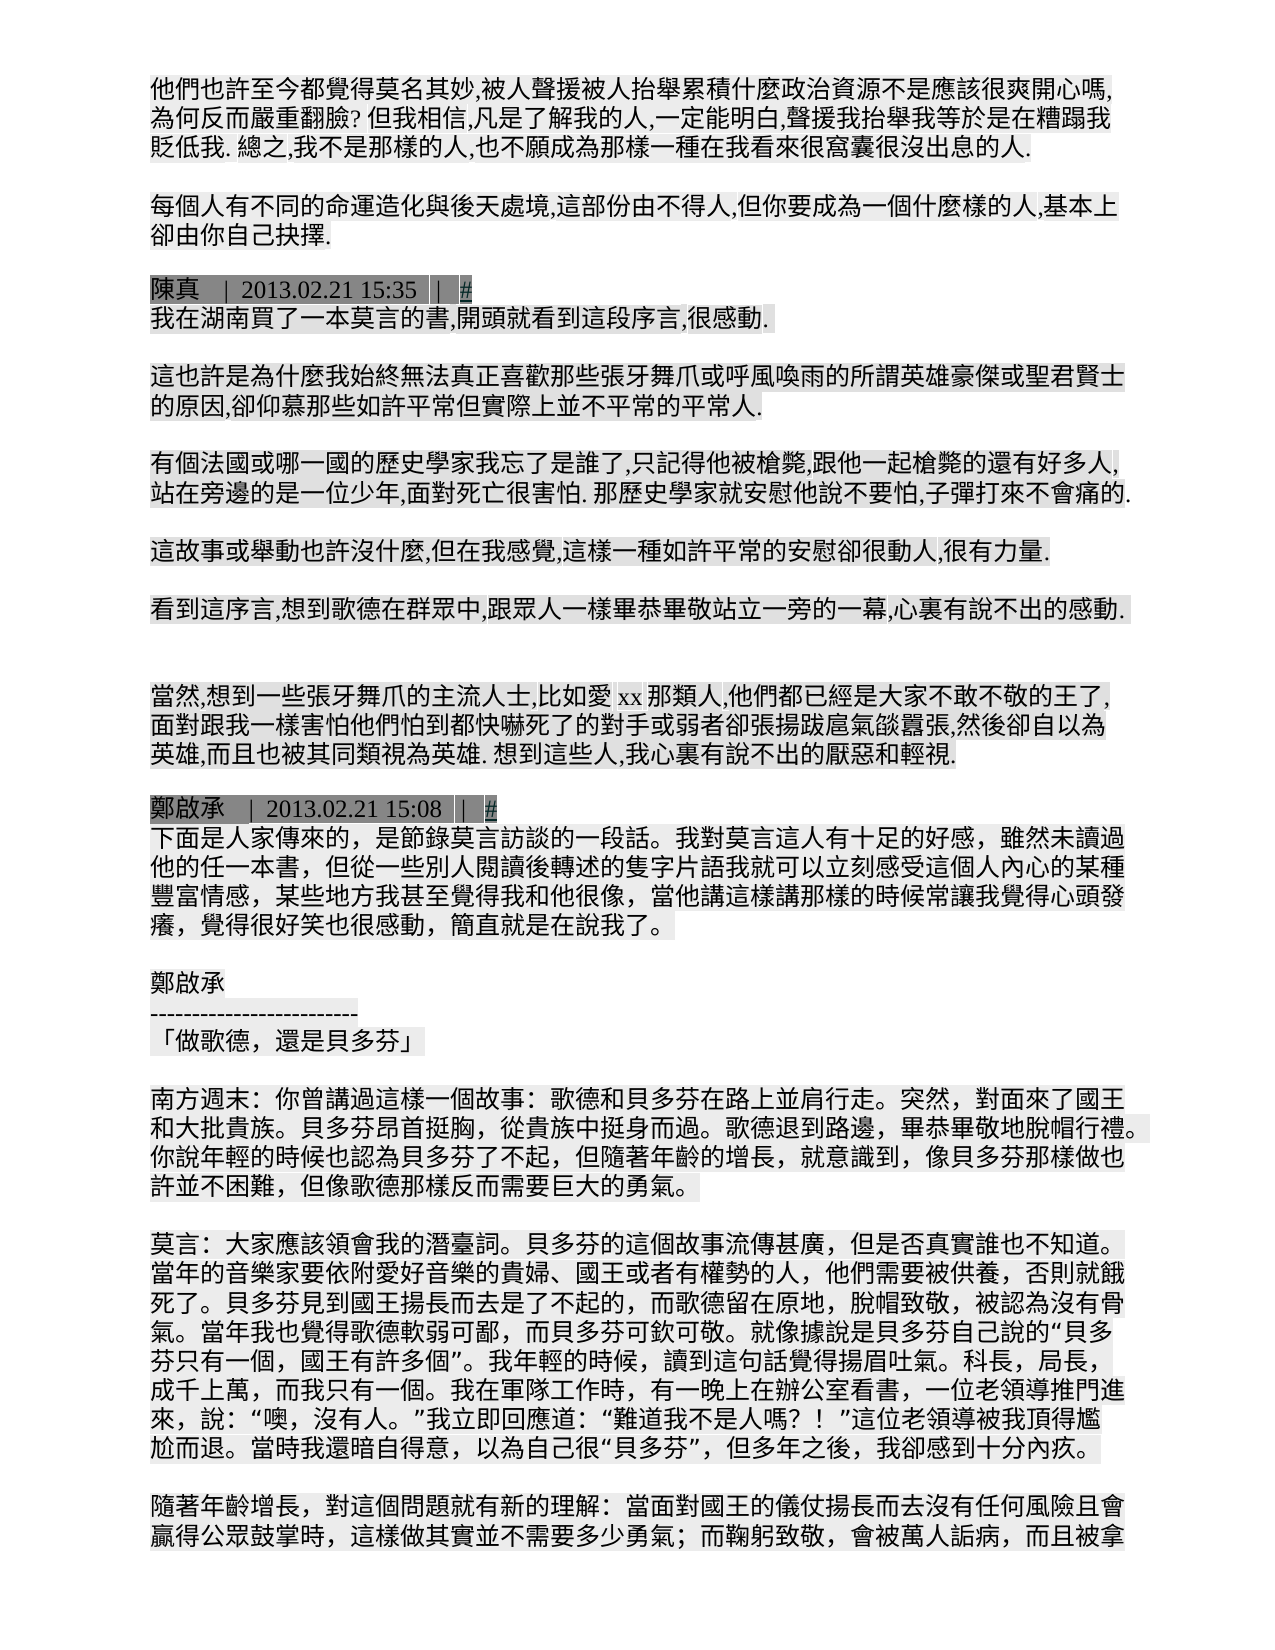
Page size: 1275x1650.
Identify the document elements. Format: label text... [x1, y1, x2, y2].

text 陳真 | 2013.02.21 15:35 | # [150, 275, 1125, 304]
text 鄭啟承 | 2013.02.21 15:08 | # [150, 794, 1125, 824]
text 他們也許至今都覺得莫名其妙,被人聲援被人抬舉累積什麼政治資源不是應該很爽開心嗎,為何反而嚴重翻臉? 但我相信,凡是了解我的人,一定能明白,聲援我抬舉我等於是在糟蹋我貶低我. 總之,我不是那樣的人,也不願成為那樣一種在我看來很窩囊很沒出息的人. 每個人有不同的命運造化與後天處境,這部份由不得人,但你要成為一個什麼樣的人,基本上卻由你自己抉擇. [150, 75, 1125, 250]
text 我在湖南買了一本莫言的書,開頭就看到這段序言,很感動. 這也許是為什麼我始終無法真正喜歡那些張牙舞爪或呼風喚雨的所謂英雄豪傑或聖君賢士的原因,卻仰慕那些如許平常但實際上並不平常的平常人. 有個法國或哪一國的歷史學家我忘了是誰了,只記得他被槍斃,跟他一起槍斃的還有好多人,站在旁邊的是一位少年,面對死亡很害怕. 那歷史學家就安慰他說不要怕,子彈打來不會痛的. 這故事或舉動也許沒什麼,但在我感覺,這樣一種如許平常的安慰卻很動人,很有力量. 看到這序言,想到歌德在群眾中,跟眾人一樣畢恭畢敬站立一旁的一幕,心裏有說不出的感動. 當然,想到一些張牙舞爪的主流人士,比如愛xx那類人,他們都已經是大家不敢不敬的王了,面對跟我一樣害怕他們怕到都快嚇死了的對手或弱者卻張揚跋扈氣燄囂張,然後卻自以為英雄,而且也被其同類視為英雄. 想到這些人,我心裏有說不出的厭惡和輕視. [150, 304, 1125, 769]
text 下面是人家傳來的，是節錄莫言訪談的一段話。我對莫言這人有十足的好感，雖然未讀過他的任一本書，但從一些別人閱讀後轉述的隻字片語我就可以立刻感受這個人內心的某種豐富情感，某些地方我甚至覺得我和他很像，當他講這樣講那樣的時候常讓我覺得心頭發癢，覺得很好笑也很感動，簡直就是在說我了。 鄭啟承 ------------------------- 「做歌德，還是貝多芬」 南方週末：你曾講過這樣一個故事：歌德和貝多芬在路上並肩行走。突然，對面來了國王和大批貴族。貝多芬昂首挺胸，從貴族中挺身而過。歌德退到路邊，畢恭畢敬地脫帽行禮。你說年輕的時候也認為貝多芬了不起，但隨著年齡的增長，就意識到，像貝多芬那樣做也許並不困難，但像歌德那樣反而需要巨大的勇氣。 莫言：大家應該領會我的潛臺詞。貝多芬的這個故事流傳甚廣，但是否真實誰也不知道。當年的音樂家要依附愛好音樂的貴婦、國王或者有權勢的人，他們需要被供養，否則就餓死了。貝多芬見到國王揚長而去是了不起的，而歌德留在原地，脫帽致敬，被認為沒有骨氣。當年我也覺得歌德軟弱可鄙，而貝多芬可欽可敬。就像據說是貝多芬自己說的“貝多芬只有一個，國王有許多個”。我年輕的時候，讀到這句話覺得揚眉吐氣。科長，局長，成千上萬，而我只有一個。我在軍隊工作時，有一晚上在辦公室看書，一位老領導推門進來，說：“噢，沒有人。”我立即回應道：“難道我不是人嗎？！”這位老領導被我頂得尷尬而退。當時我還暗自得意，以為自己很“貝多芬”，但多年之後，我卻感到十分內疚。 隨著年齡增長，對這個問題就有新的理解：當面對國王的儀仗揚長而去沒有任何風險且會贏得公眾鼓掌時，這樣做其實並不需要多少勇氣；而鞠躬致敬，會被萬人詬病，而且被拿來和貝多芬比較，這倒需要點勇氣。但他的教養，讓他跟大多數百姓一樣，站在路邊脫帽致敬。因為國王的儀仗隊不僅代表權勢，也代表很多複雜的東西。比如禮儀，比如國家的尊嚴，和許多象徵性的東西。英國王子結婚，戴安娜葬禮，萬人空巷，那麼多人看，你能說路邊的觀眾全都是卑劣、沒有骨氣嗎？你往女皇的馬車上扔兩個臭雞蛋，就能代表勇敢、有骨氣嗎？所以當挑戰、蔑視、辱罵權貴沒有風險而且會贏得喝彩的時候，這樣做其實是說明不了什麼的。而跟大多數老百姓一樣，尊重世俗禮儀，是正常的。我一直反感那些不把自己當作普通百姓的人，我看到那些模倣貝多芬的行為，就感到可笑。 [150, 824, 1125, 1551]
